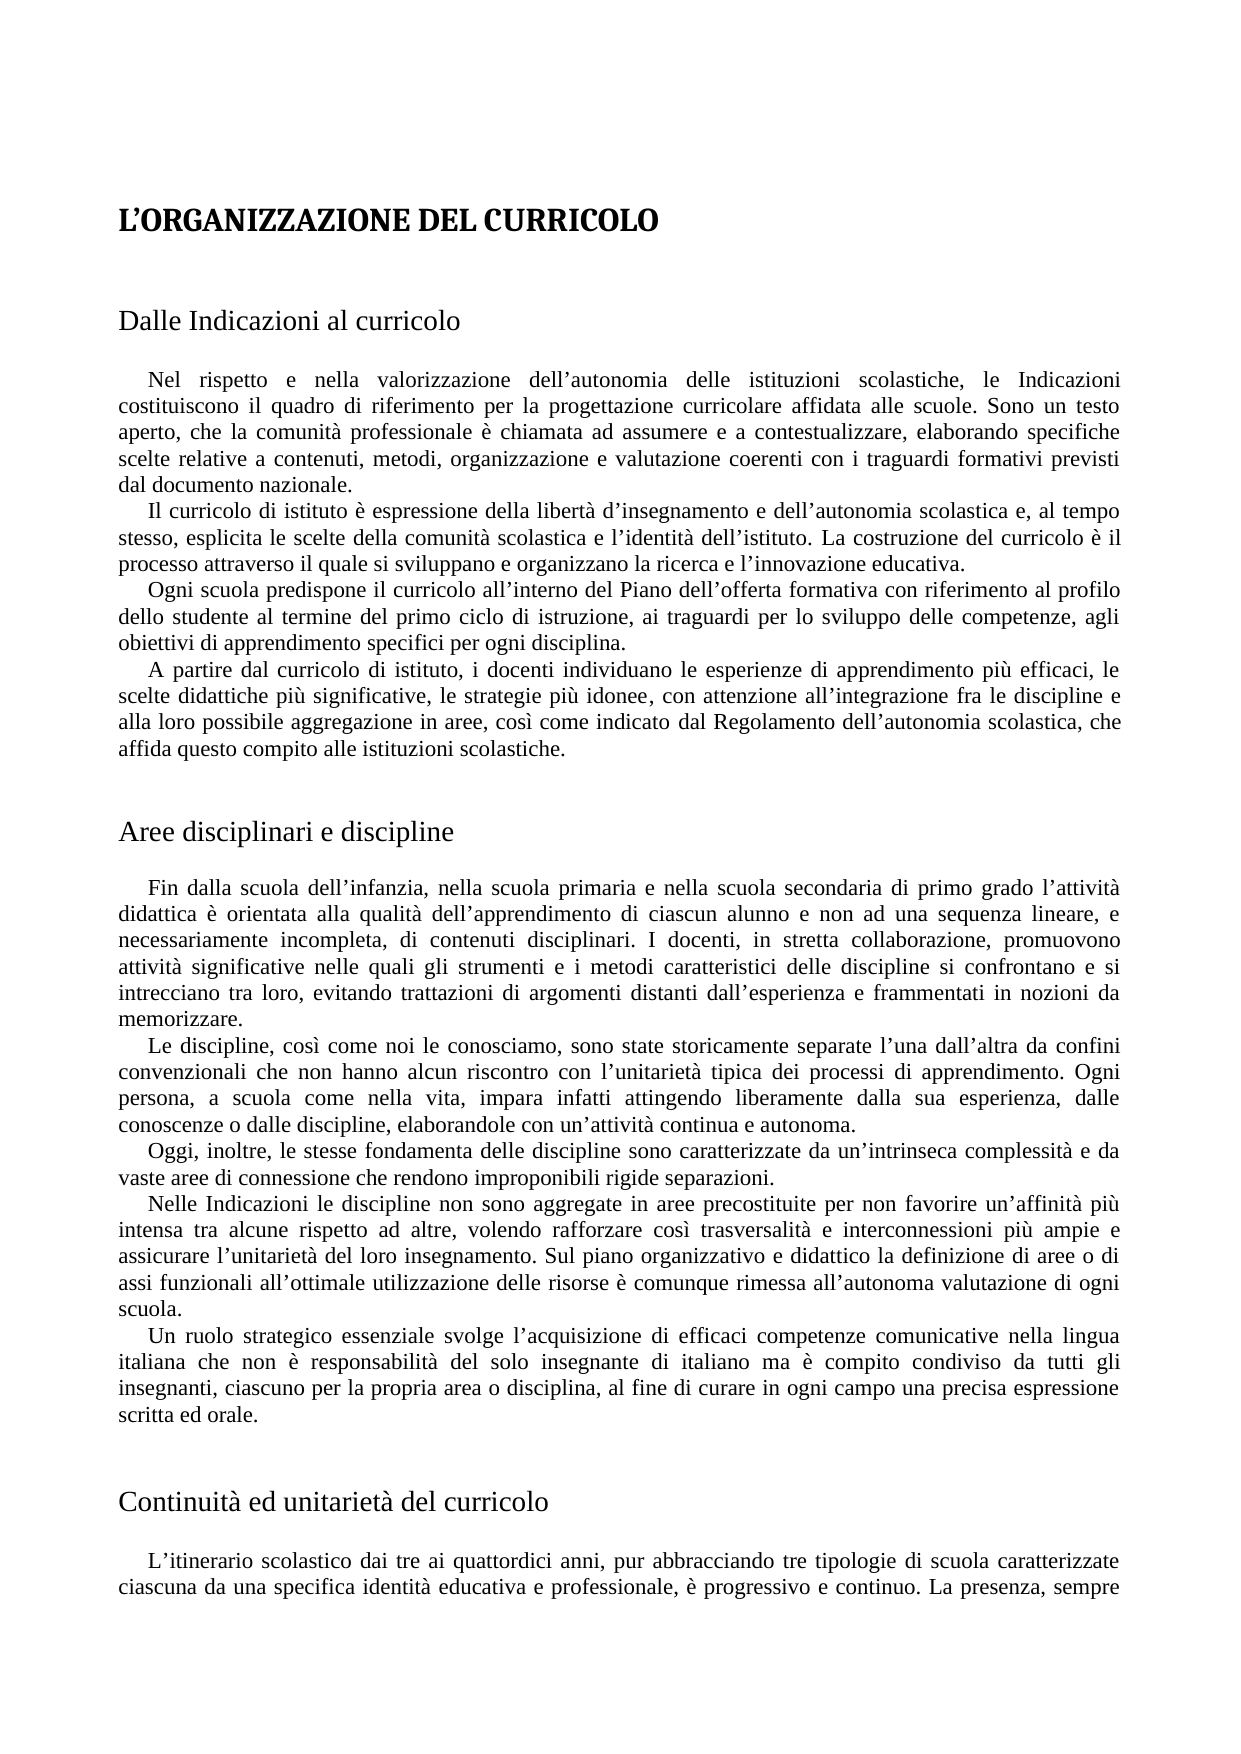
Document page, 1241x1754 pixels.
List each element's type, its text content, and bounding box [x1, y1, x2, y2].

text Un ruolo strategico essenziale svolge l’acquisizione di efficaci competenze comunicative nella lingua italiana che non è responsabilità del solo insegnante di italiano ma è compito condiviso da tutti gli insegnanti, ciascuno per la propria area o disciplina, al fine di curare in ogni campo una precisa espressione scritta ed orale. [118, 1322, 1122, 1427]
subtitle Aree disciplinari e discipline [118, 814, 1122, 847]
text Ogni scuola predispone il curricolo all’interno del Piano dell’offerta formativa con riferimento al profilo dello studente al termine del primo ciclo di istruzione, ai traguardi per lo sviluppo delle competenze, agli obiettivi di apprendimento specifici per ogni disciplina. [118, 577, 1122, 656]
subtitle L’ORGANIZZAZIONE DEL CURRICOLO [118, 201, 1122, 240]
text Nelle Indicazioni le discipline non sono aggregate in aree precostituite per non favorire un’affinità più intensa tra alcune rispetto ad altre, volendo rafforzare così trasversalità e interconnessioni più ampie e assicurare l’unitarietà del loro insegnamento. Sul piano organizzativo e didattico la definizione di aree o di assi funzionali all’ottimale utilizzazione delle risorse è comunque rimessa all’autonoma valutazione di ogni scuola. [118, 1190, 1122, 1322]
subtitle Dalle Indicazioni al curricolo [118, 303, 1122, 337]
text Le discipline, così come noi le conosciamo, sono state storicamente separate l’una dall’altra da confini convenzionali che non hanno alcun riscontro con l’unitarietà tipica dei processi di apprendimento. Ogni persona, a scuola come nella vita, impara infatti attingendo liberamente dalla sua esperienza, dalle conoscenze o dalle discipline, elaborandole con un’attività continua e autonoma. [118, 1032, 1122, 1137]
text L’itinerario scolastico dai tre ai quattordici anni, pur abbracciando tre tipologie di scuola caratterizzate ciascuna da una specifica identità educativa e professionale, è progressivo e continuo. La presenza, sempre [118, 1547, 1122, 1599]
text Il curricolo di istituto è espressione della libertà d’insegnamento e dell’autonomia scolastica e, al tempo stesso, esplicita le scelte della comunità scolastica e l’identità dell’istituto. La costruzione del curricolo è il processo attraverso il quale si sviluppano e organizzano la ricerca e l’innovazione educativa. [118, 497, 1122, 577]
text Oggi, inoltre, le stesse fondamenta delle discipline sono caratterizzate da un’intrinseca complessità e da vaste aree di connessione che rendono improponibili rigide separazioni. [118, 1137, 1122, 1190]
text Fin dalla scuola dell’infanzia, nella scuola primaria e nella scuola secondaria di primo grado l’attività didattica è orientata alla qualità dell’apprendimento di ciascun alunno e non ad una sequenza lineare, e necessariamente incompleta, di contenuti disciplinari. I docenti, in stretta collaborazione, promuovono attività significative nelle quali gli strumenti e i metodi caratteristici delle discipline si confrontano e si intrecciano tra loro, evitando trattazioni di argomenti distanti dall’esperienza e frammentati in nozioni da memorizzare. [118, 874, 1122, 1032]
subtitle Continuità ed unitarietà del curricolo [118, 1484, 1122, 1518]
text Nel rispetto e nella valorizzazione dell’autonomia delle istituzioni scolastiche, le Indicazioni costituiscono il quadro di riferimento per la progettazione curricolare affidata alle scuole. Sono un testo aperto, che la comunità professionale è chiamata ad assumere e a contestualizzare, elaborando specifiche scelte relative a contenuti, metodi, organizzazione e valutazione coerenti con i traguardi formativi previsti dal documento nazionale. [118, 366, 1122, 497]
text A partire dal curricolo di istituto, i docenti individuano le esperienze di apprendimento più efficaci, le scelte didattiche più significative, le strategie più idonee, con attenzione all’integrazione fra le discipline e alla loro possibile aggregazione in aree, così come indicato dal Regolamento dell’autonomia scolastica, che affida questo compito alle istituzioni scolastiche. [118, 656, 1122, 761]
